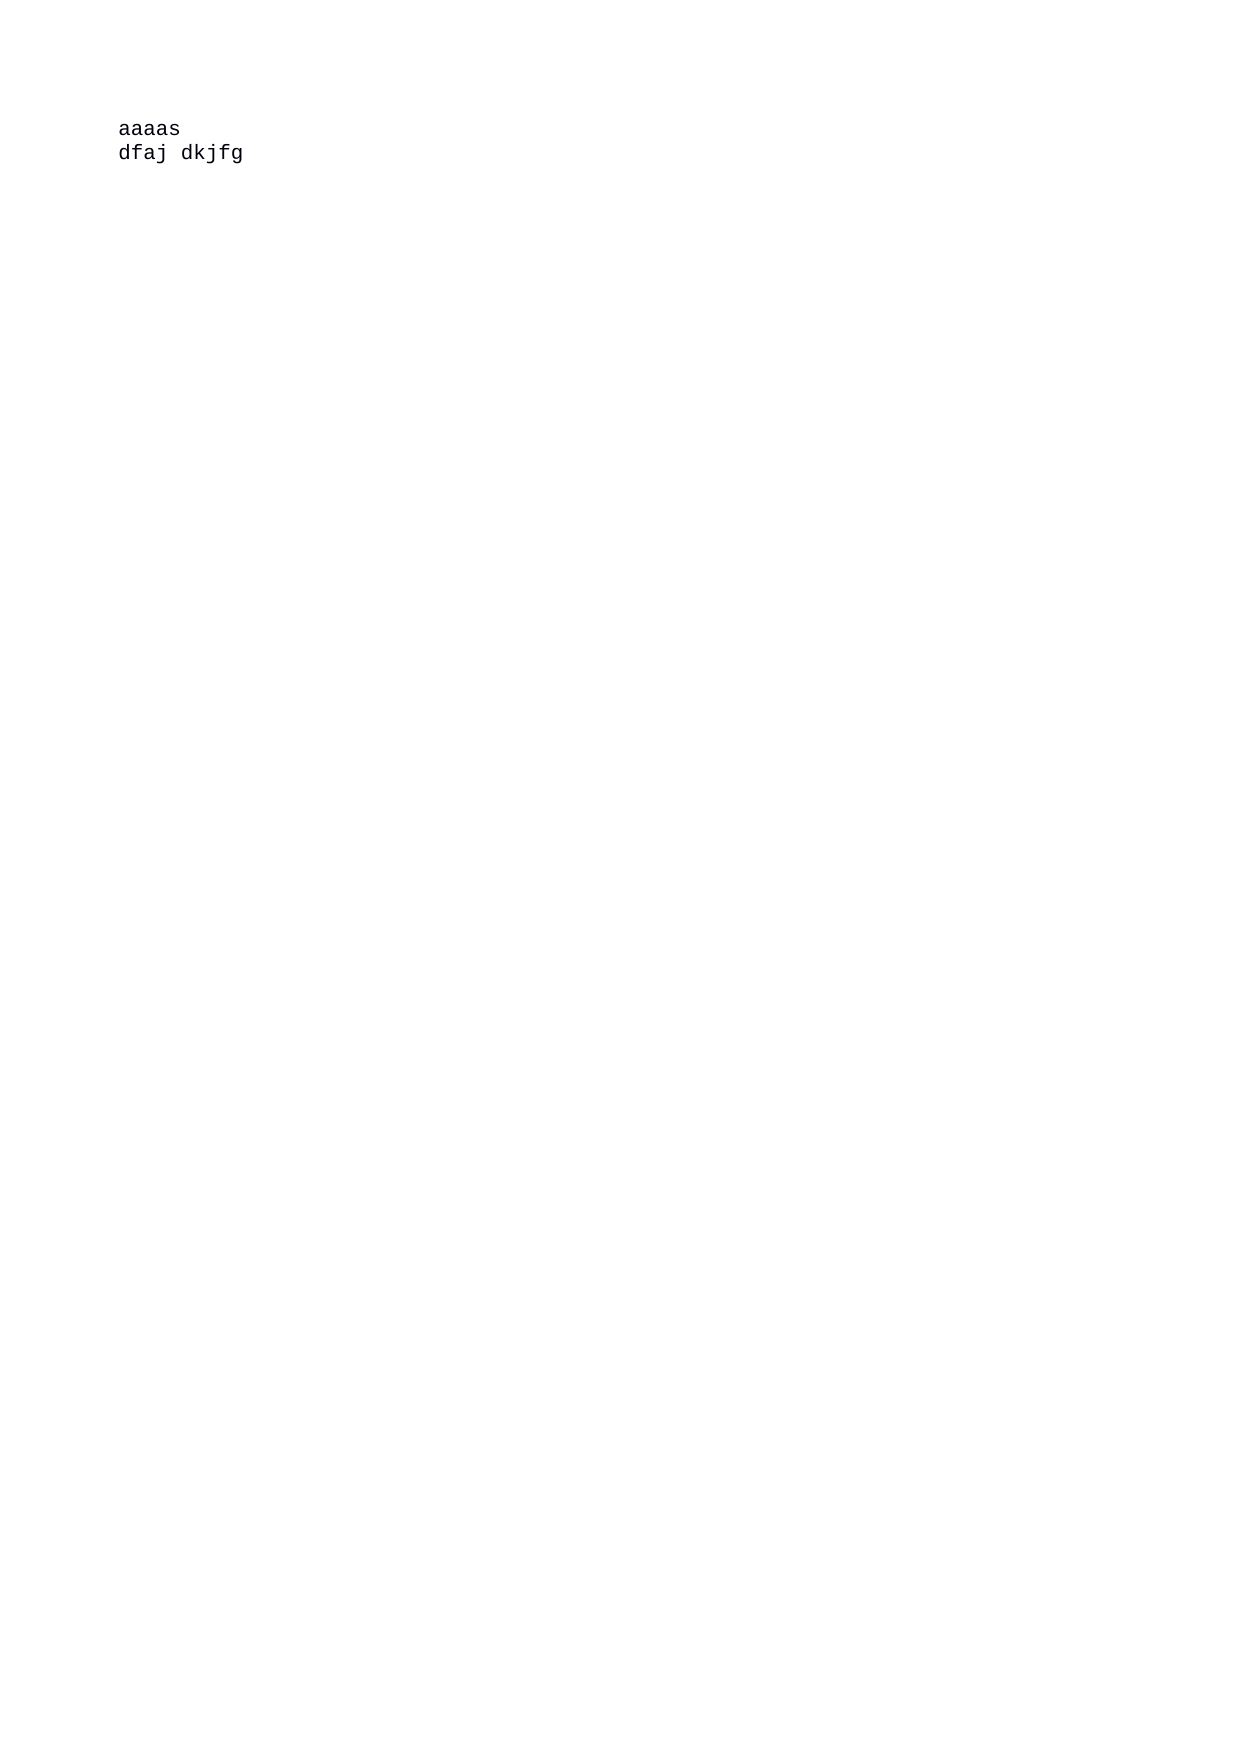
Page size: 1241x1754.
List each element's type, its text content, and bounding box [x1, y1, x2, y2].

text aaaas dfaj dkjfg [118, 118, 1122, 165]
